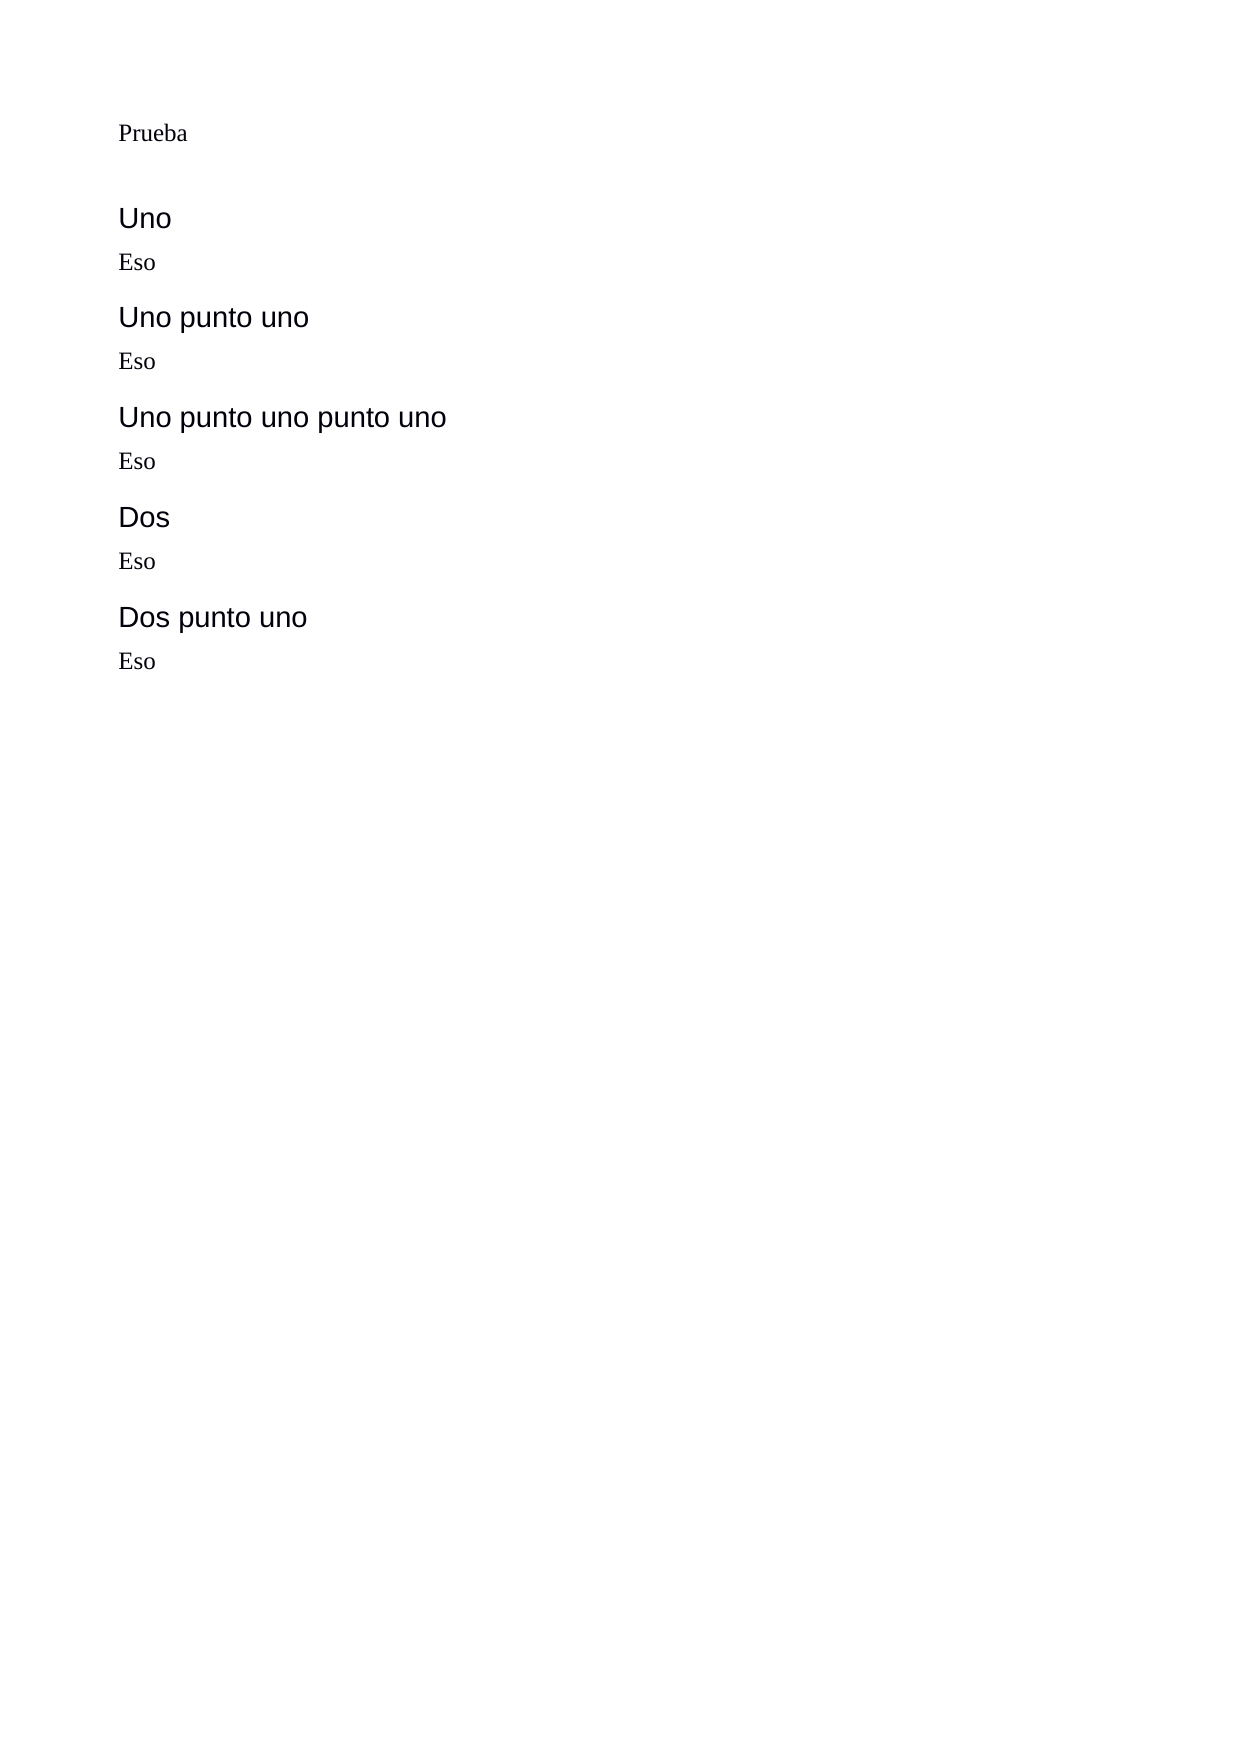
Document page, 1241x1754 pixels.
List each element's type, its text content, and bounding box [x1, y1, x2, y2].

subtitle Uno punto uno [118, 300, 1122, 334]
text Eso [118, 346, 1122, 375]
text Eso [118, 247, 1122, 275]
subtitle Uno [118, 201, 1122, 234]
subtitle Dos punto uno [118, 600, 1122, 633]
text Prueba [118, 118, 1122, 147]
subtitle Uno punto uno punto uno [118, 400, 1122, 434]
subtitle Dos [118, 500, 1122, 533]
text Eso [118, 446, 1122, 475]
text Eso [118, 646, 1122, 674]
text Eso [118, 546, 1122, 575]
